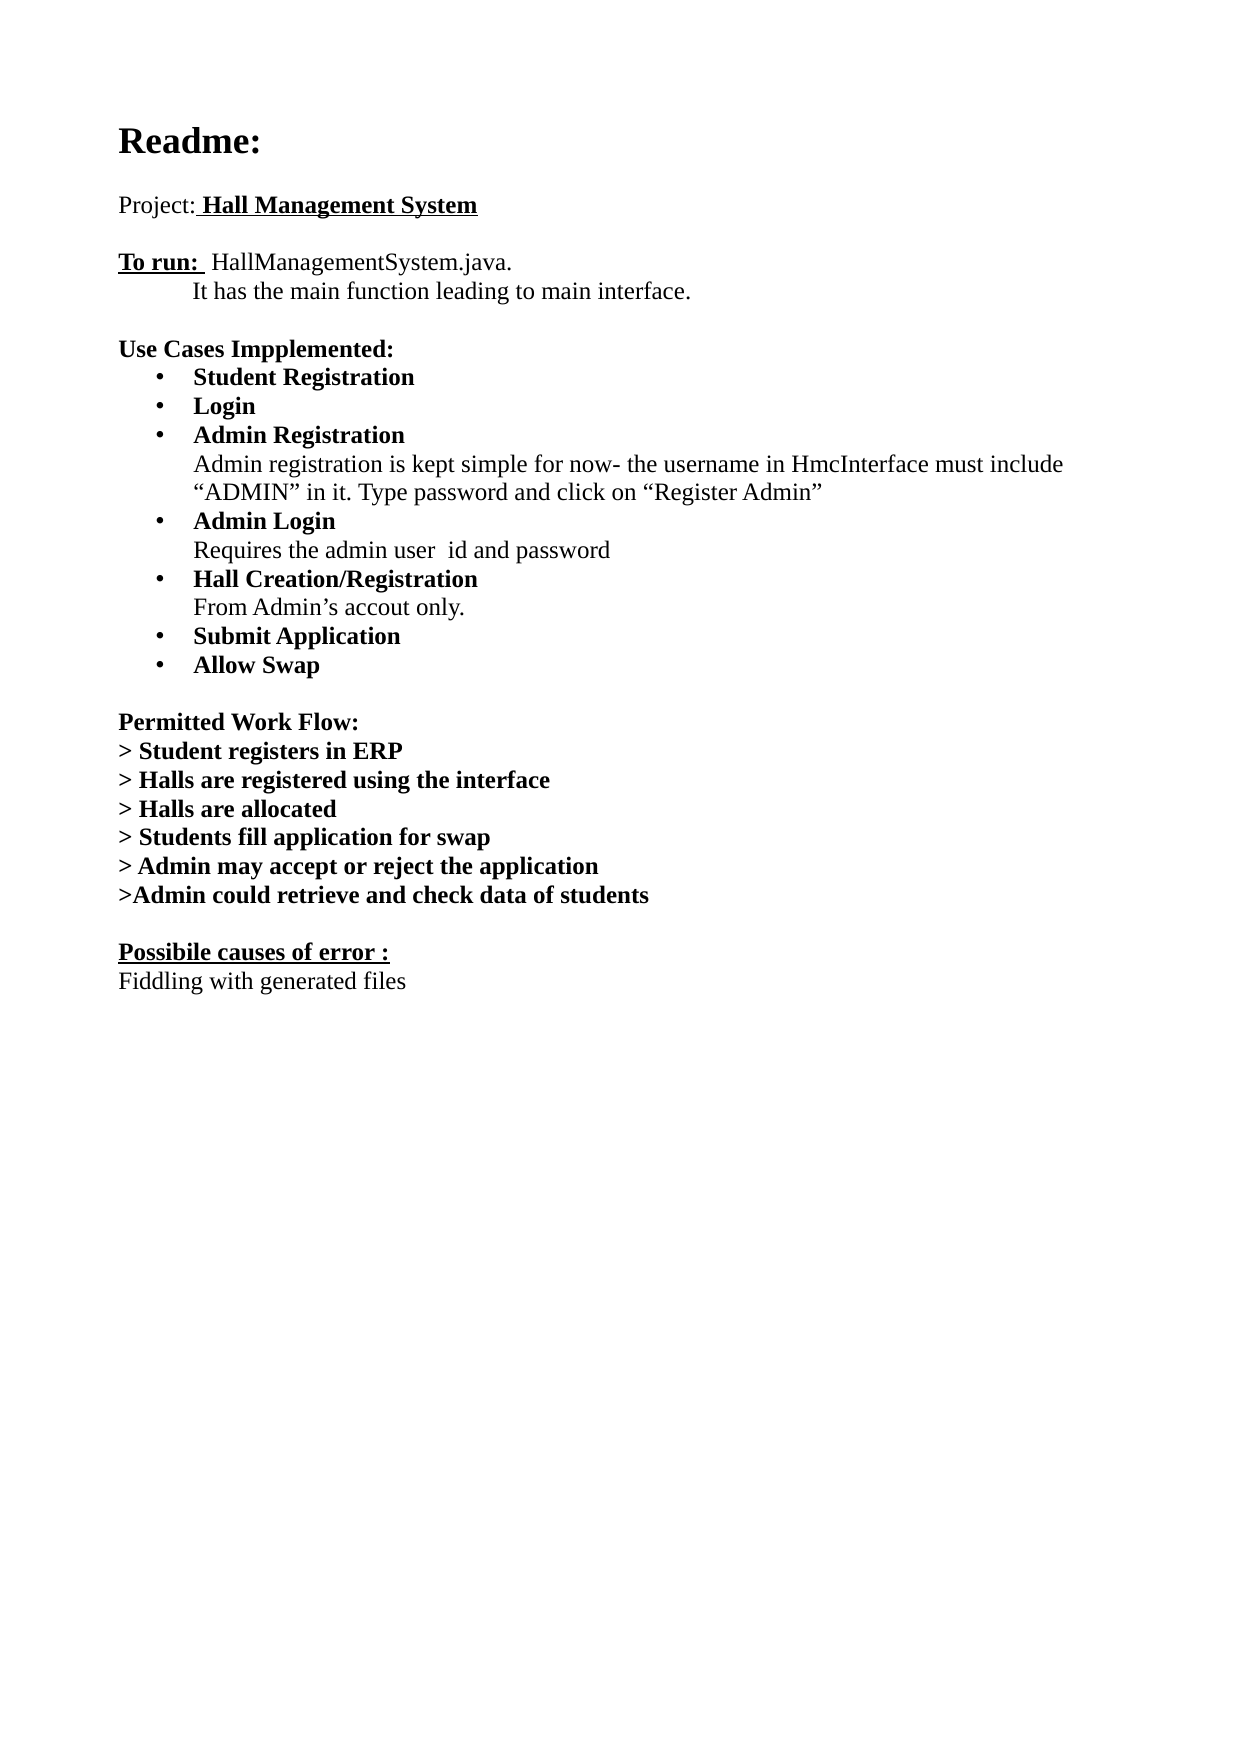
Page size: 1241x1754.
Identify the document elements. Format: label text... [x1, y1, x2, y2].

list Admin Login [156, 506, 1122, 535]
list Hall Creation/Registration [156, 564, 1122, 592]
text > Student registers in ERP [118, 736, 1122, 765]
text > Admin may accept or reject the application [118, 851, 1122, 880]
text Use Cases Impplemented: [118, 334, 1122, 362]
list Admin Registration [156, 420, 1122, 449]
text To run: HallManagementSystem.java. [118, 247, 1122, 276]
list Allow Swap [156, 650, 1122, 679]
list Login [156, 391, 1122, 420]
text >Admin could retrieve and check data of students [118, 880, 1122, 909]
text Possibile causes of error : [118, 937, 1122, 966]
text > Halls are registered using the interface [118, 765, 1122, 794]
text It has the main function leading to main interface. [118, 276, 1122, 305]
text > Students fill application for swap [118, 822, 1122, 851]
list Requires the admin user id and password [156, 535, 1122, 564]
list Submit Application [156, 621, 1122, 650]
text Project: Hall Management System [118, 190, 1122, 219]
list From Admin’s accout only. [156, 592, 1122, 621]
list Student Registration [156, 362, 1122, 391]
text > Halls are allocated [118, 794, 1122, 822]
text Readme: [118, 118, 1122, 161]
text Permitted Work Flow: [118, 707, 1122, 736]
list Admin registration is kept simple for now- the username in HmcInterface must include “ADMIN” in it. Type password and click on “Register Admin” [156, 449, 1122, 506]
text Fiddling with generated files [118, 966, 1122, 995]
